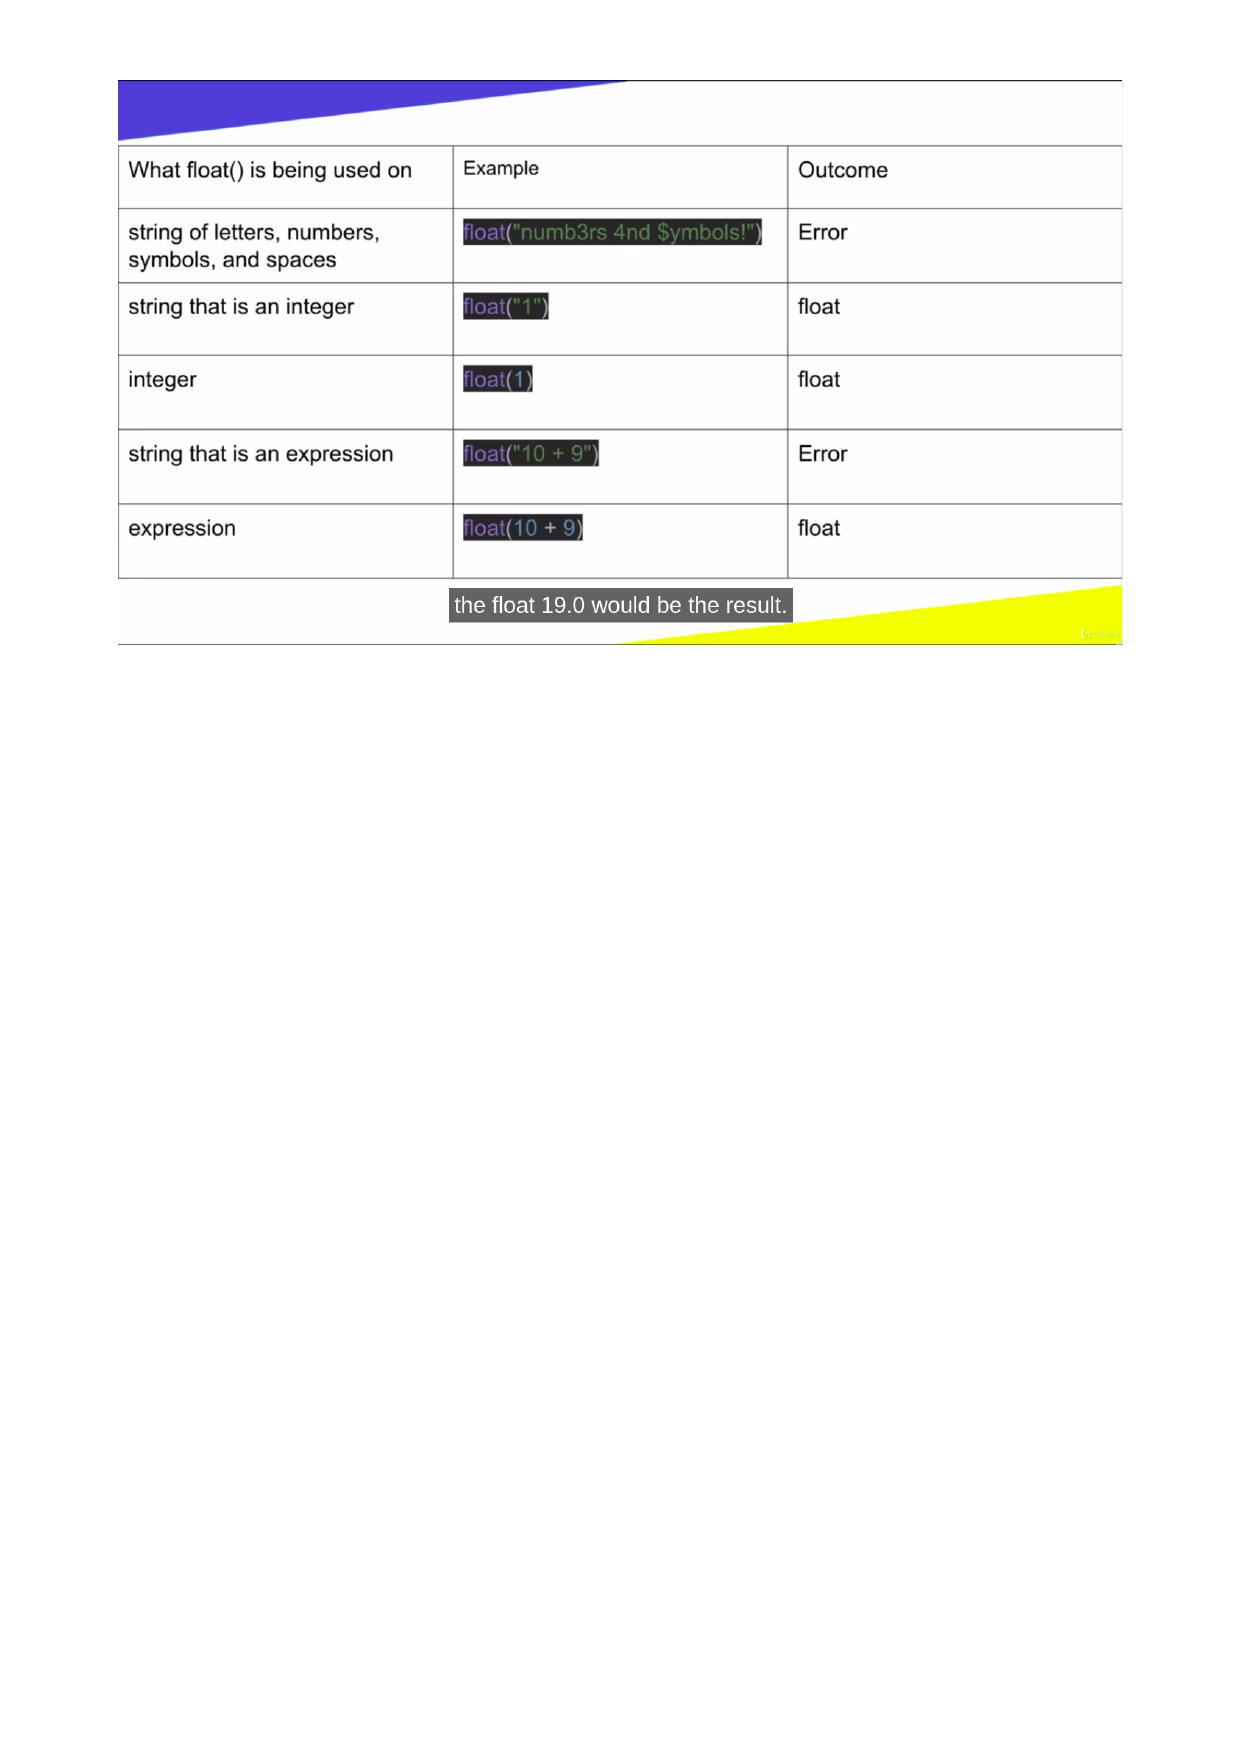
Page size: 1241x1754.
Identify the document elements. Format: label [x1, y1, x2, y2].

picture [118, 80, 1123, 645]
